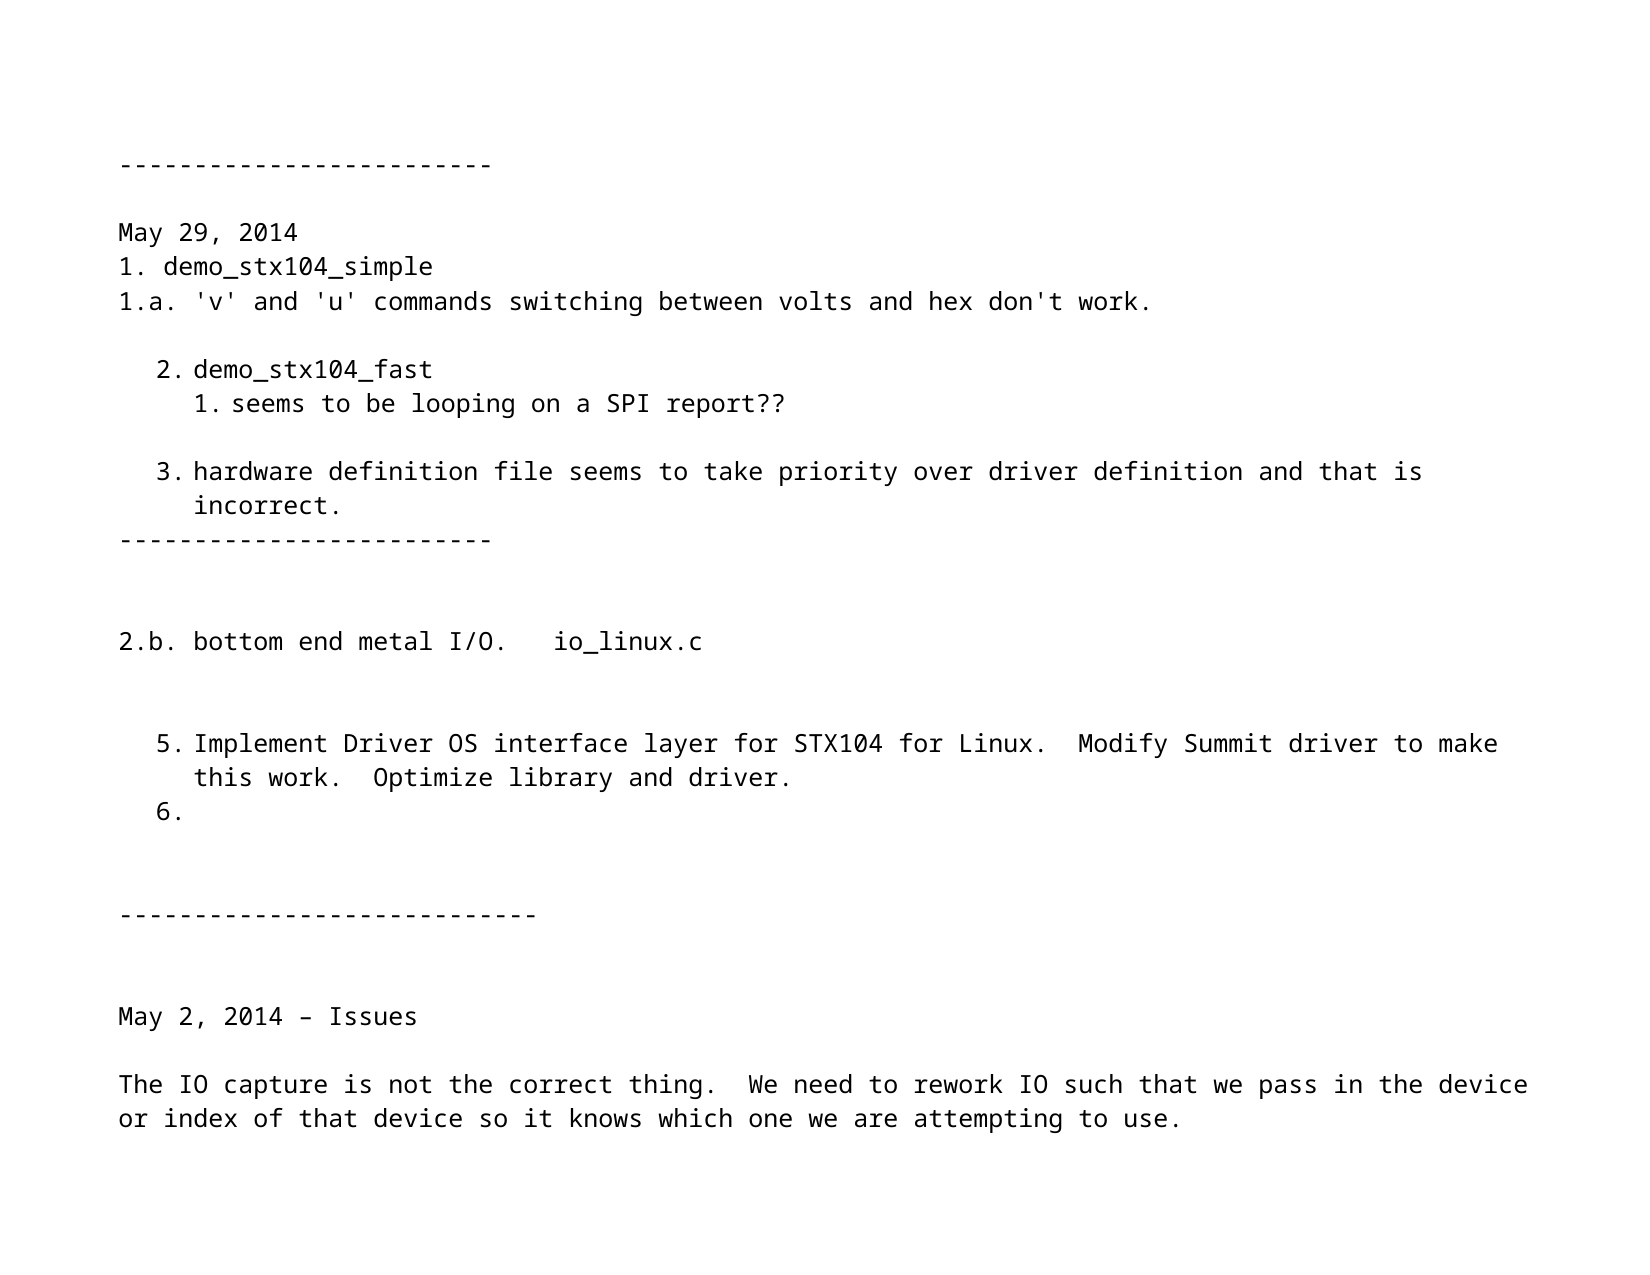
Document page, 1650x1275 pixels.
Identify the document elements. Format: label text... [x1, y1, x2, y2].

list hardware definition file seems to take priority over driver definition and that is incorrect. [156, 453, 1532, 522]
list Implement Driver OS interface layer for STX104 for Linux. Modify Summit driver to make this work. Optimize library and driver. [156, 726, 1532, 794]
text May 29, 2014 [118, 215, 1532, 249]
text The IO capture is not the correct thing. We need to rework IO such that we pass in the device or index of that device so it knows which one we are attempting to use. [118, 1067, 1532, 1135]
list demo_stx104_fast [156, 351, 1532, 385]
text May 2, 2014 – Issues [118, 998, 1532, 1032]
text 1. demo_stx104_simple [118, 249, 1532, 283]
text ---------------------------- [118, 896, 1532, 930]
text 2.b. bottom end metal I/O. io_linux.c [118, 624, 1532, 658]
text ------------------------- [118, 522, 1532, 556]
text ------------------------- [118, 147, 1532, 181]
list seems to be looping on a SPI report?? [193, 385, 1532, 419]
text 1.a. 'v' and 'u' commands switching between volts and hex don't work. [118, 283, 1532, 317]
